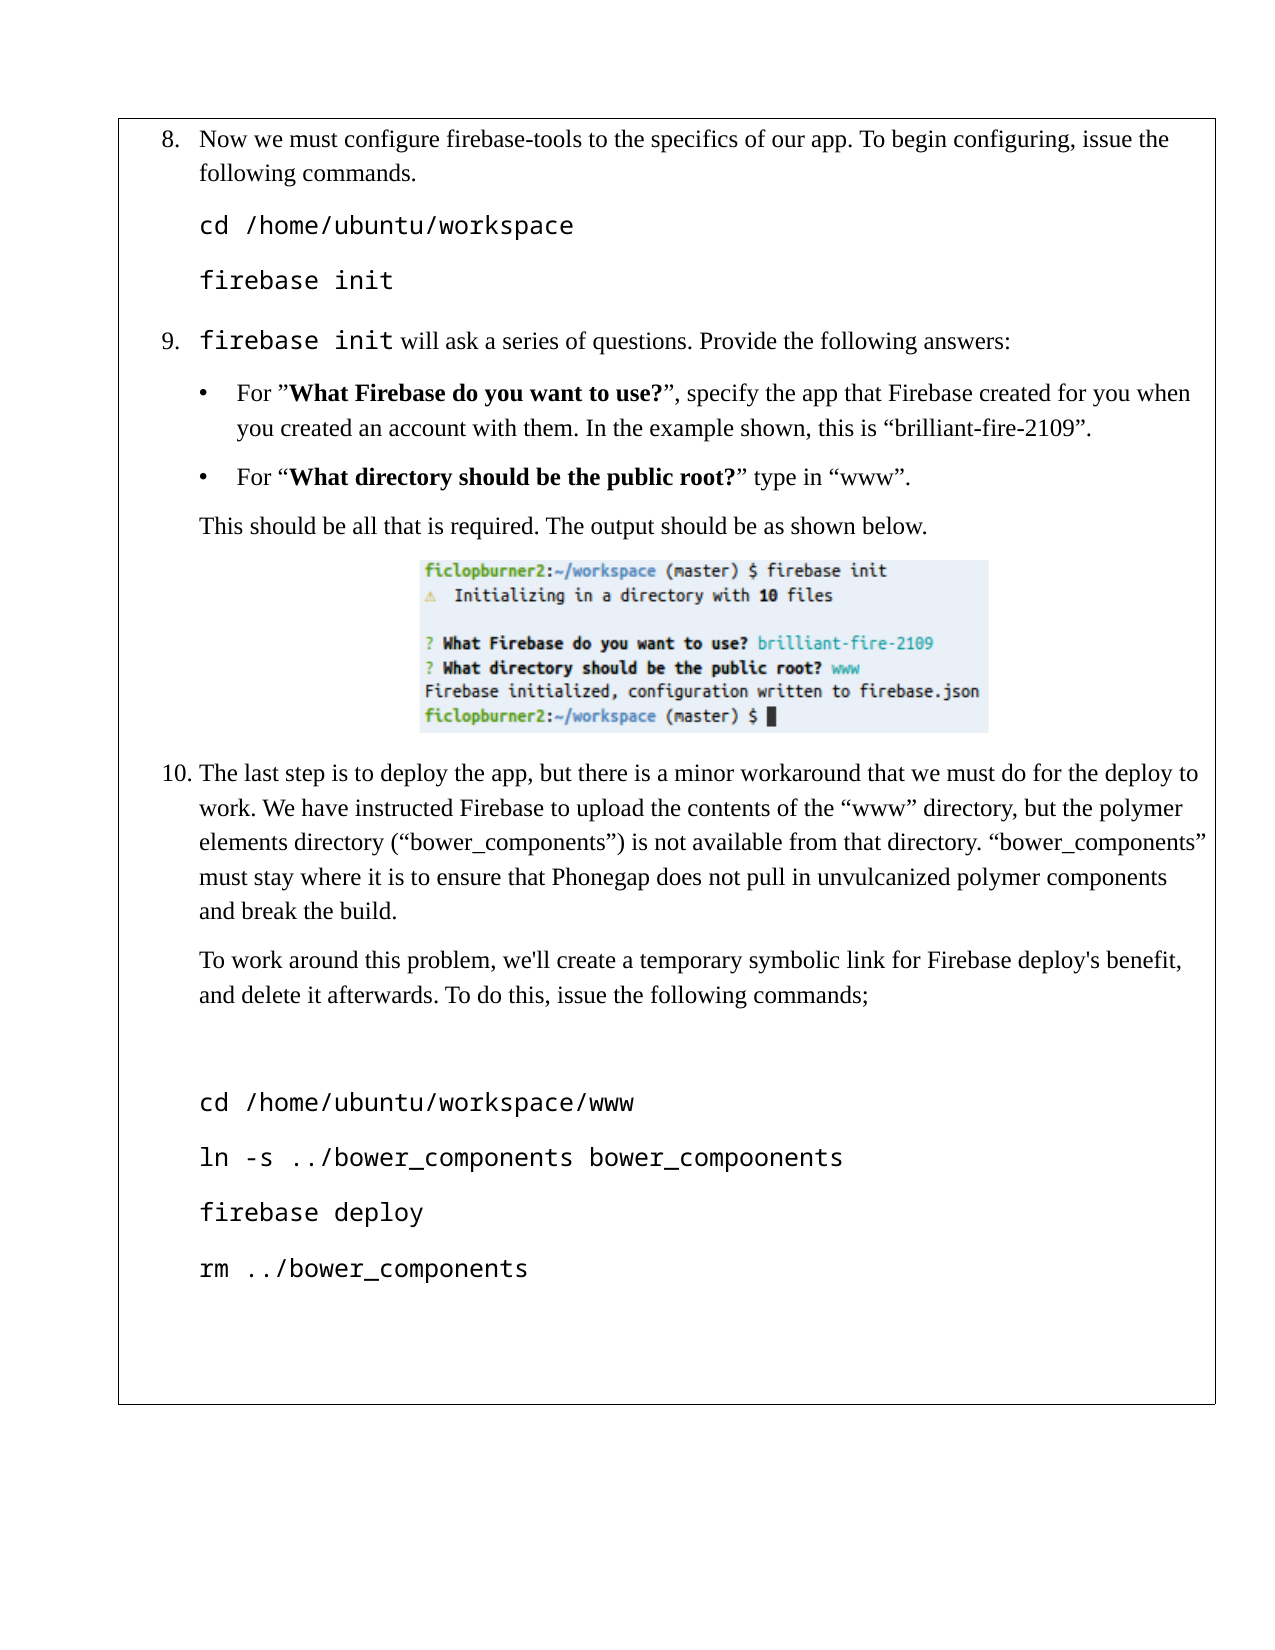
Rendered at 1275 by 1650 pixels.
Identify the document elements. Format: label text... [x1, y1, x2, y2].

table_header Now we must configure firebase-tools to the specifics of our app. To begin configuring, issue the following commands. cd /home/ubuntu/workspace firebase init [119, 119, 1215, 317]
picture [419, 560, 989, 733]
table_cell The last step is to deploy the app, but there is a minor workaround that we must do for the deploy to work. We have instructed Firebase to upload the contents of the “www” directory, but the polymer elements directory (“bower_components”) is not available from that directory. “bower_components” must stay where it is to ensure that Phonegap does not pull in unvulcanized polymer components and break the build. To work around this problem, we'll create a temporary symbolic link for Firebase deploy's benefit, and delete it afterwards. To do this, issue the following commands; cd /home/ubuntu/workspace/www ln -s ../bower_components bower_compoonents firebase deploy rm ../bower_components [119, 753, 1215, 1404]
table_cell firebase init will ask a series of questions. Provide the following answers: For ”What Firebase do you want to use?”, specify the app that Firebase created for you when you created an account with them. In the example shown, this is “brilliant-fire-2109”. For “What directory should be the public root?” type in “www”. This should be all that is required. The output should be as shown below. [119, 317, 1215, 753]
